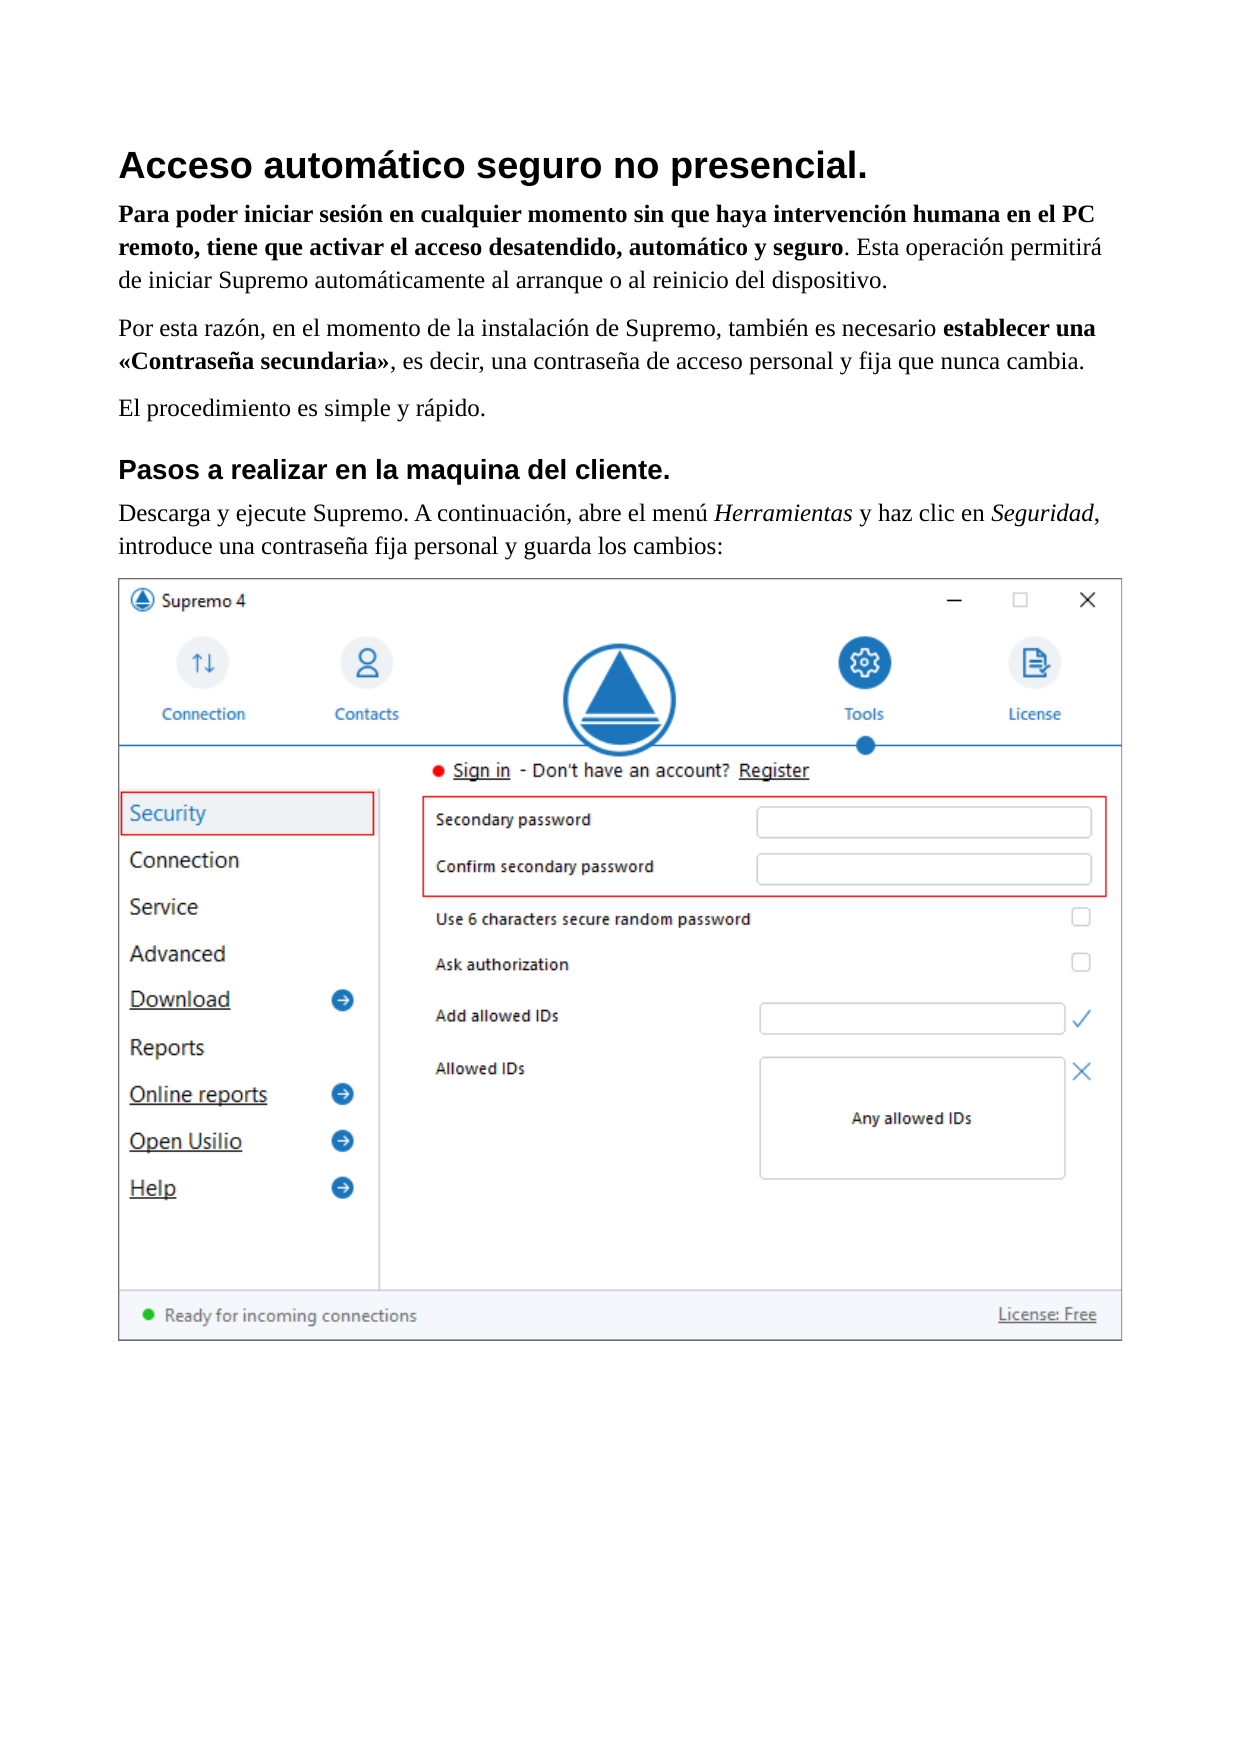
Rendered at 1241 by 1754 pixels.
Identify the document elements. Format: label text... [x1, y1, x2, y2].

subtitle Pasos a realizar en la maquina del cliente. [118, 454, 1122, 486]
text El procedimiento es simple y rápido. [118, 393, 1122, 422]
picture [118, 578, 1123, 1341]
text Por esta razón, en el momento de la instalación de Supremo, también es necesario establecer una «Contraseña secundaria», es decir, una contraseña de acceso personal y fija que nunca cambia. [118, 313, 1122, 375]
subtitle Acceso automático seguro no presencial. [118, 143, 1122, 187]
text Descarga y ejecute Supremo. A continuación, abre el menú Herramientas y haz clic en Seguridad, introduce una contraseña fija personal y guarda los cambios: [118, 498, 1122, 560]
text Para poder iniciar sesión en cualquier momento sin que haya intervención humana en el PC remoto, tiene que activar el acceso desatendido, automático y seguro. Esta operación permitirá de iniciar Supremo automáticamente al arranque o al reinicio del dispositivo. [118, 199, 1122, 294]
